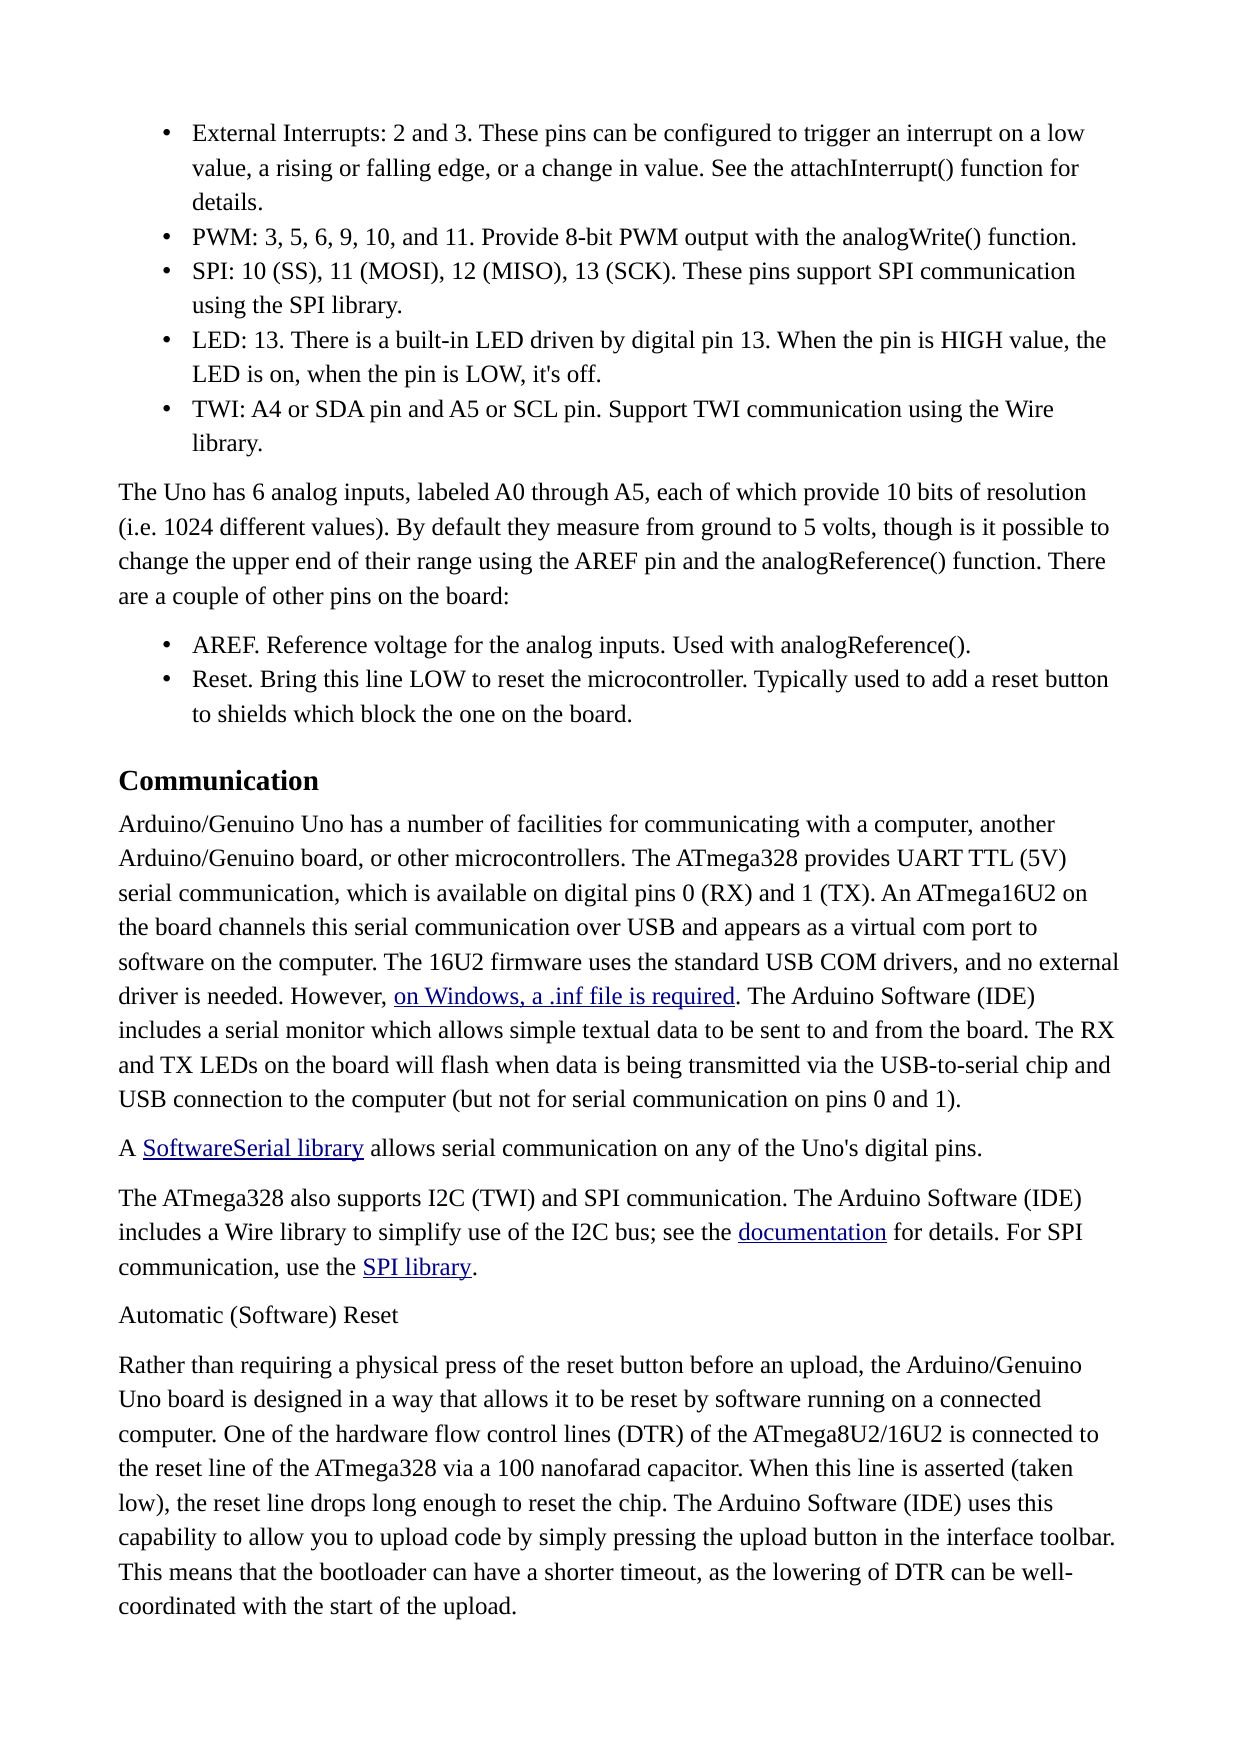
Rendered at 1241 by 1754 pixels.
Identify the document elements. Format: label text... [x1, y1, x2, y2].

text Automatic (Software) Reset [118, 1301, 1122, 1329]
list Reset. Bring this line LOW to reset the microcontroller. Typically used to add a reset button to shields which block the one on the board. [162, 664, 1122, 728]
list External Interrupts: 2 and 3. These pins can be configured to trigger an interrupt on a low value, a rising or falling edge, or a change in value. See the attachInterrupt() function for details. [162, 118, 1122, 216]
list LED: 13. There is a built-in LED driven by digital pin 13. When the pin is HIGH value, the LED is on, when the pin is LOW, it's off. [162, 325, 1122, 388]
text Arduino/Genuino Uno has a number of facilities for communicating with a computer, another Arduino/Genuino board, or other microcontrollers. The ATmega328 provides UART TTL (5V) serial communication, which is available on digital pins 0 (RX) and 1 (TX). An ATmega16U2 on the board channels this serial communication over USB and appears as a virtual com port to software on the computer. The 16U2 firmware uses the standard USB COM drivers, and no external driver is needed. However, on Windows, a .inf file is required. The Arduino Software (IDE) includes a serial monitor which allows simple textual data to be sent to and from the board. The RX and TX LEDs on the board will flash when data is being transmitted via the USB-to-serial chip and USB connection to the computer (but not for serial communication on pins 0 and 1). [118, 809, 1122, 1113]
list TWI: A4 or SDA pin and A5 or SCL pin. Support TWI communication using the Wire library. [162, 394, 1122, 457]
subtitle Communication [118, 763, 1122, 796]
text Rather than requiring a physical press of the reset button before an upload, the Arduino/Genuino Uno board is designed in a way that allows it to be reset by software running on a connected computer. One of the hardware flow control lines (DTR) of the ATmega8U2/16U2 is connected to the reset line of the ATmega328 via a 100 nanofarad capacitor. When this line is asserted (taken low), the reset line drops long enough to reset the chip. The Arduino Software (IDE) uses this capability to allow you to upload code by simply pressing the upload button in the interface toolbar. This means that the bootloader can have a shorter timeout, as the lowering of DTR can be well-coordinated with the start of the upload. [118, 1350, 1122, 1620]
text A SoftwareSerial library allows serial communication on any of the Uno's digital pins. [118, 1133, 1122, 1162]
text The Uno has 6 analog inputs, labeled A0 through A5, each of which provide 10 bits of resolution (i.e. 1024 different values). By default they measure from ground to 5 volts, though is it possible to change the upper end of their range using the AREF pin and the analogReference() function. There are a couple of other pins on the board: [118, 477, 1122, 610]
list PWM: 3, 5, 6, 9, 10, and 11. Provide 8-bit PWM output with the analogWrite() function. [162, 222, 1122, 250]
text The ATmega328 also supports I2C (TWI) and SPI communication. The Arduino Software (IDE) includes a Wire library to simplify use of the I2C bus; see the documentation for details. For SPI communication, use the SPI library. [118, 1183, 1122, 1280]
list AREF. Reference voltage for the analog inputs. Used with analogReference(). [162, 630, 1122, 659]
list SPI: 10 (SS), 11 (MOSI), 12 (MISO), 13 (SCK). These pins support SPI communication using the SPI library. [162, 256, 1122, 319]
